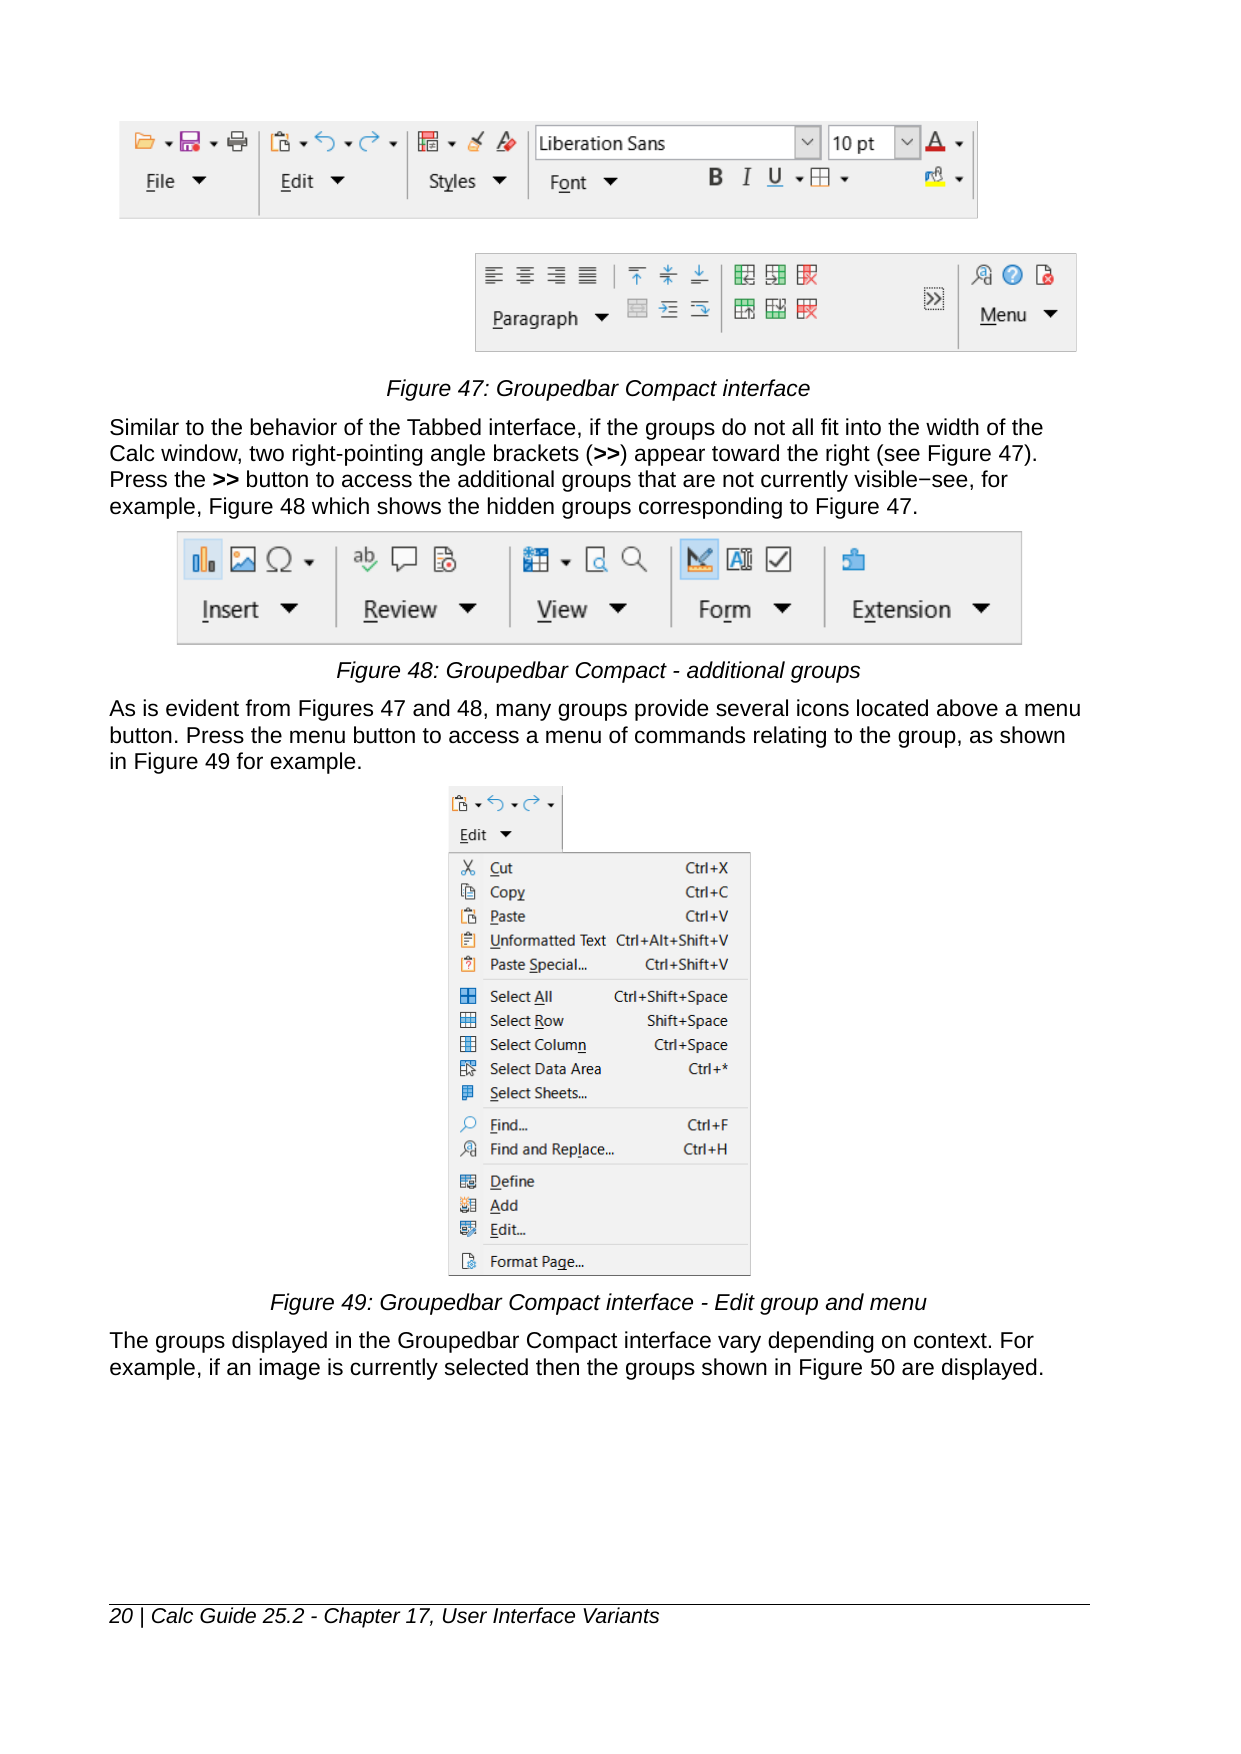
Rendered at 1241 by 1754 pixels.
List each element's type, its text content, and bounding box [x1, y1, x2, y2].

text As is evident from Figures 47 and 48, many groups provide several icons located above a menu button. Press the menu button to access a menu of commands relating to the group, as shown in Figure 49 for example. [109, 695, 1090, 774]
picture [119, 121, 1080, 363]
picture [176, 531, 1023, 645]
text Figure 47: Groupedbar Compact interface [109, 375, 1090, 401]
picture [448, 786, 751, 1276]
text Figure 49: Groupedbar Compact interface - Edit group and menu [109, 1288, 1090, 1315]
text Figure 48: Groupedbar Compact - additional groups [109, 657, 1090, 683]
text Similar to the behavior of the Tabbed interface, if the groups do not all fit into the width of the Calc window, two right-pointing angle brackets (>>) appear toward the right (see Figure 47). Press the >> button to access the additional groups that are not currently visible−see, for example, Figure 48 which shows the hidden groups corresponding to Figure 47. [109, 414, 1090, 519]
text The groups displayed in the Groupedbar Compact interface vary depending on context. For example, if an image is currently selected then the groups shown in Figure 50 are displayed. [109, 1327, 1090, 1380]
